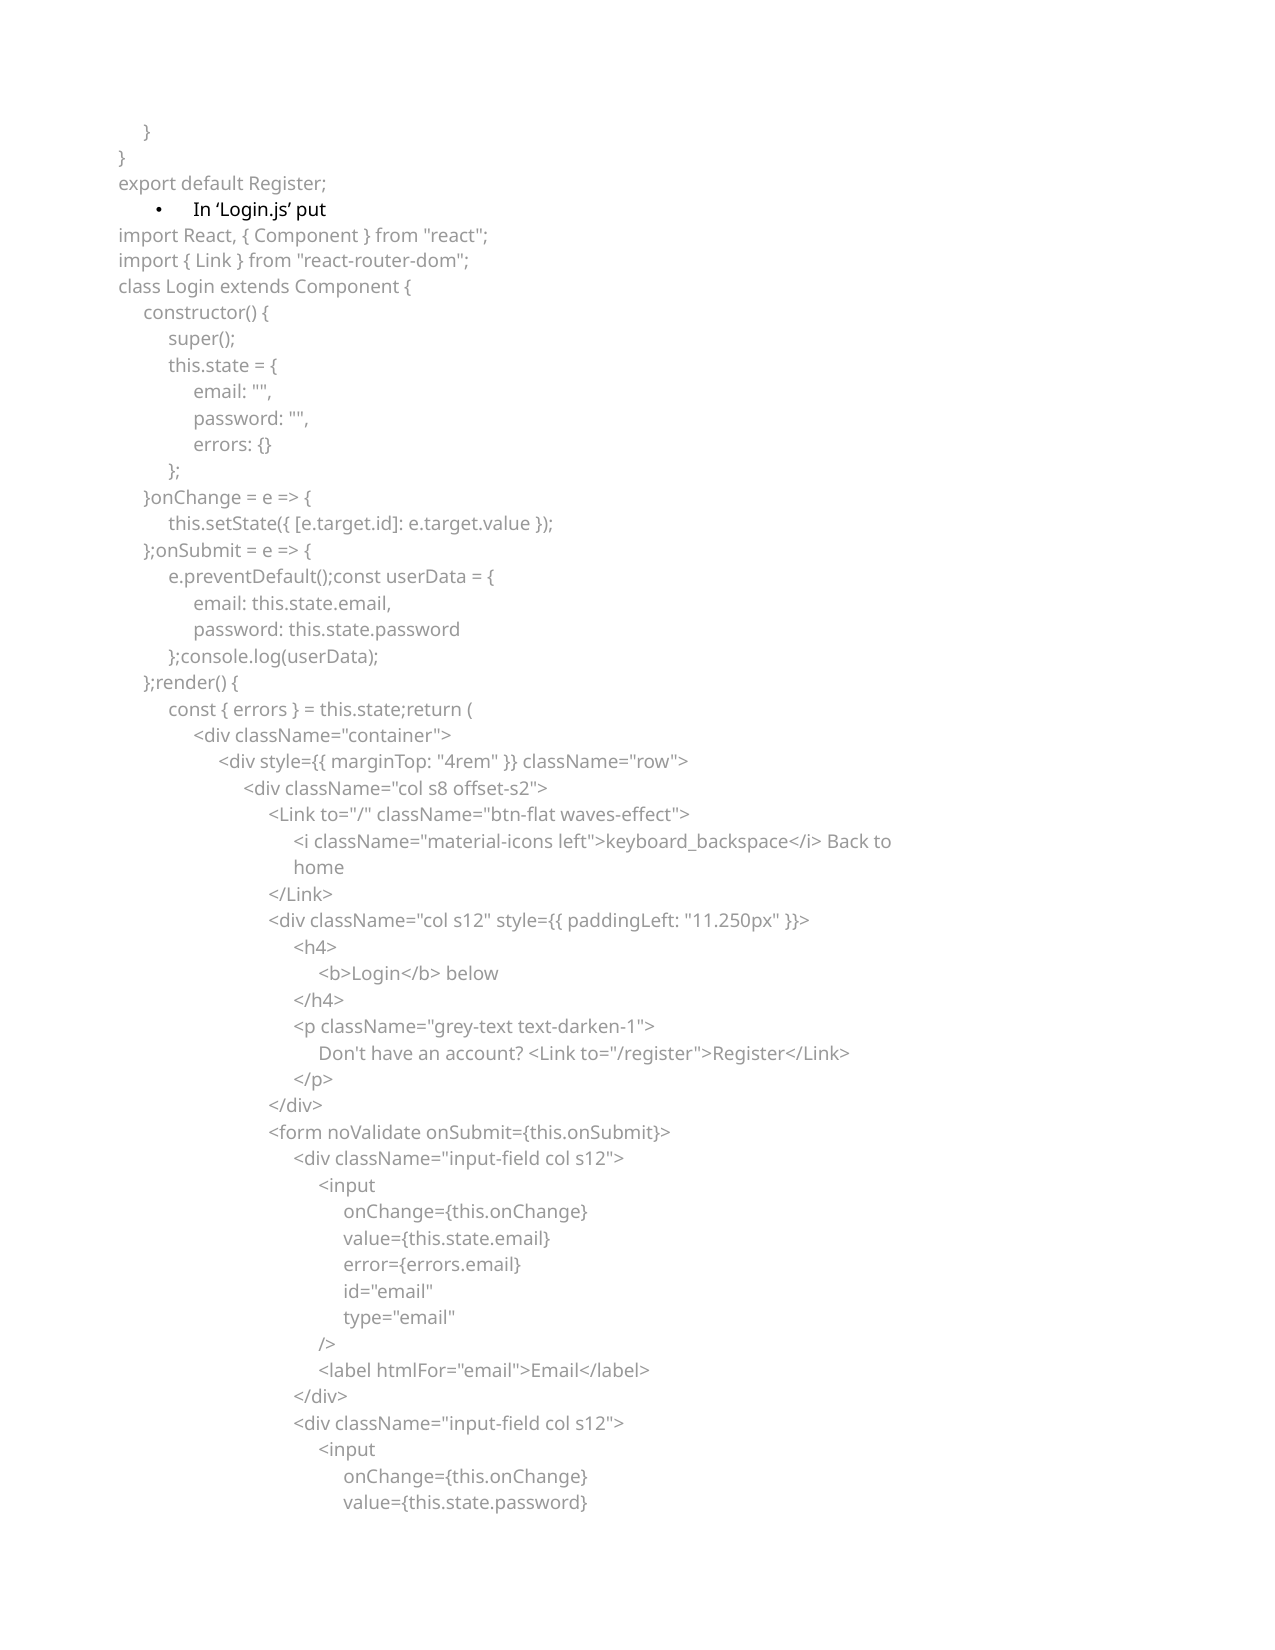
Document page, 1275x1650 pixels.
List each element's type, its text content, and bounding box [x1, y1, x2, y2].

text </Link> [118, 881, 1157, 907]
text onChange={this.onChange} [118, 1463, 1157, 1489]
text id="email" [118, 1278, 1157, 1304]
text <div className="col s8 offset-s2"> [118, 775, 1157, 802]
text } [118, 144, 1157, 170]
text super(); [118, 325, 1157, 352]
text <h4> [118, 934, 1157, 960]
text </div> [118, 1093, 1157, 1119]
text };onSubmit = e => { [118, 537, 1157, 563]
text const { errors } = this.state;return ( [118, 696, 1157, 722]
text </h4> [118, 987, 1157, 1013]
text import { Link } from "react-router-dom"; [118, 247, 1157, 273]
text type="email" [118, 1304, 1157, 1331]
text constructor() { [118, 299, 1157, 325]
text }onChange = e => { [118, 484, 1157, 511]
text error={errors.email} [118, 1251, 1157, 1278]
text </div> [118, 1384, 1157, 1410]
text };console.log(userData); [118, 643, 1157, 669]
text onChange={this.onChange} [118, 1198, 1157, 1225]
text /> [118, 1331, 1157, 1357]
text <input [118, 1437, 1157, 1463]
text <Link to="/" className="btn-flat waves-effect"> [118, 802, 1157, 828]
text <form noValidate onSubmit={this.onSubmit}> [118, 1119, 1157, 1146]
text Don't have an account? <Link to="/register">Register</Link> [118, 1040, 1157, 1066]
text e.preventDefault();const userData = { [118, 563, 1157, 590]
text <input [118, 1172, 1157, 1198]
text <label htmlFor="email">Email</label> [118, 1357, 1157, 1384]
list In ‘Login.js’ put [156, 196, 1157, 222]
text value={this.state.password} [118, 1489, 1157, 1516]
text home [118, 854, 1157, 881]
text }; [118, 458, 1157, 484]
text value={this.state.email} [118, 1225, 1157, 1251]
text this.state = { [118, 352, 1157, 378]
text email: this.state.email, [118, 590, 1157, 616]
text } [118, 118, 1157, 144]
text import React, { Component } from "react"; [118, 222, 1157, 247]
text <div style={{ marginTop: "4rem" }} className="row"> [118, 749, 1157, 775]
text password: "", [118, 405, 1157, 431]
text password: this.state.password [118, 616, 1157, 643]
text <div className="container"> [118, 722, 1157, 749]
text export default Register; [118, 170, 1157, 196]
text <p className="grey-text text-darken-1"> [118, 1013, 1157, 1040]
text <b>Login</b> below [118, 960, 1157, 987]
text };render() { [118, 669, 1157, 696]
text email: "", [118, 378, 1157, 405]
text errors: {} [118, 431, 1157, 458]
text class Login extends Component { [118, 273, 1157, 299]
text <i className="material-icons left">keyboard_backspace</i> Back to [118, 828, 1157, 854]
text <div className="input-field col s12"> [118, 1146, 1157, 1172]
text this.setState({ [e.target.id]: e.target.value }); [118, 511, 1157, 537]
text <div className="input-field col s12"> [118, 1410, 1157, 1437]
text </p> [118, 1066, 1157, 1093]
text <div className="col s12" style={{ paddingLeft: "11.250px" }}> [118, 907, 1157, 934]
